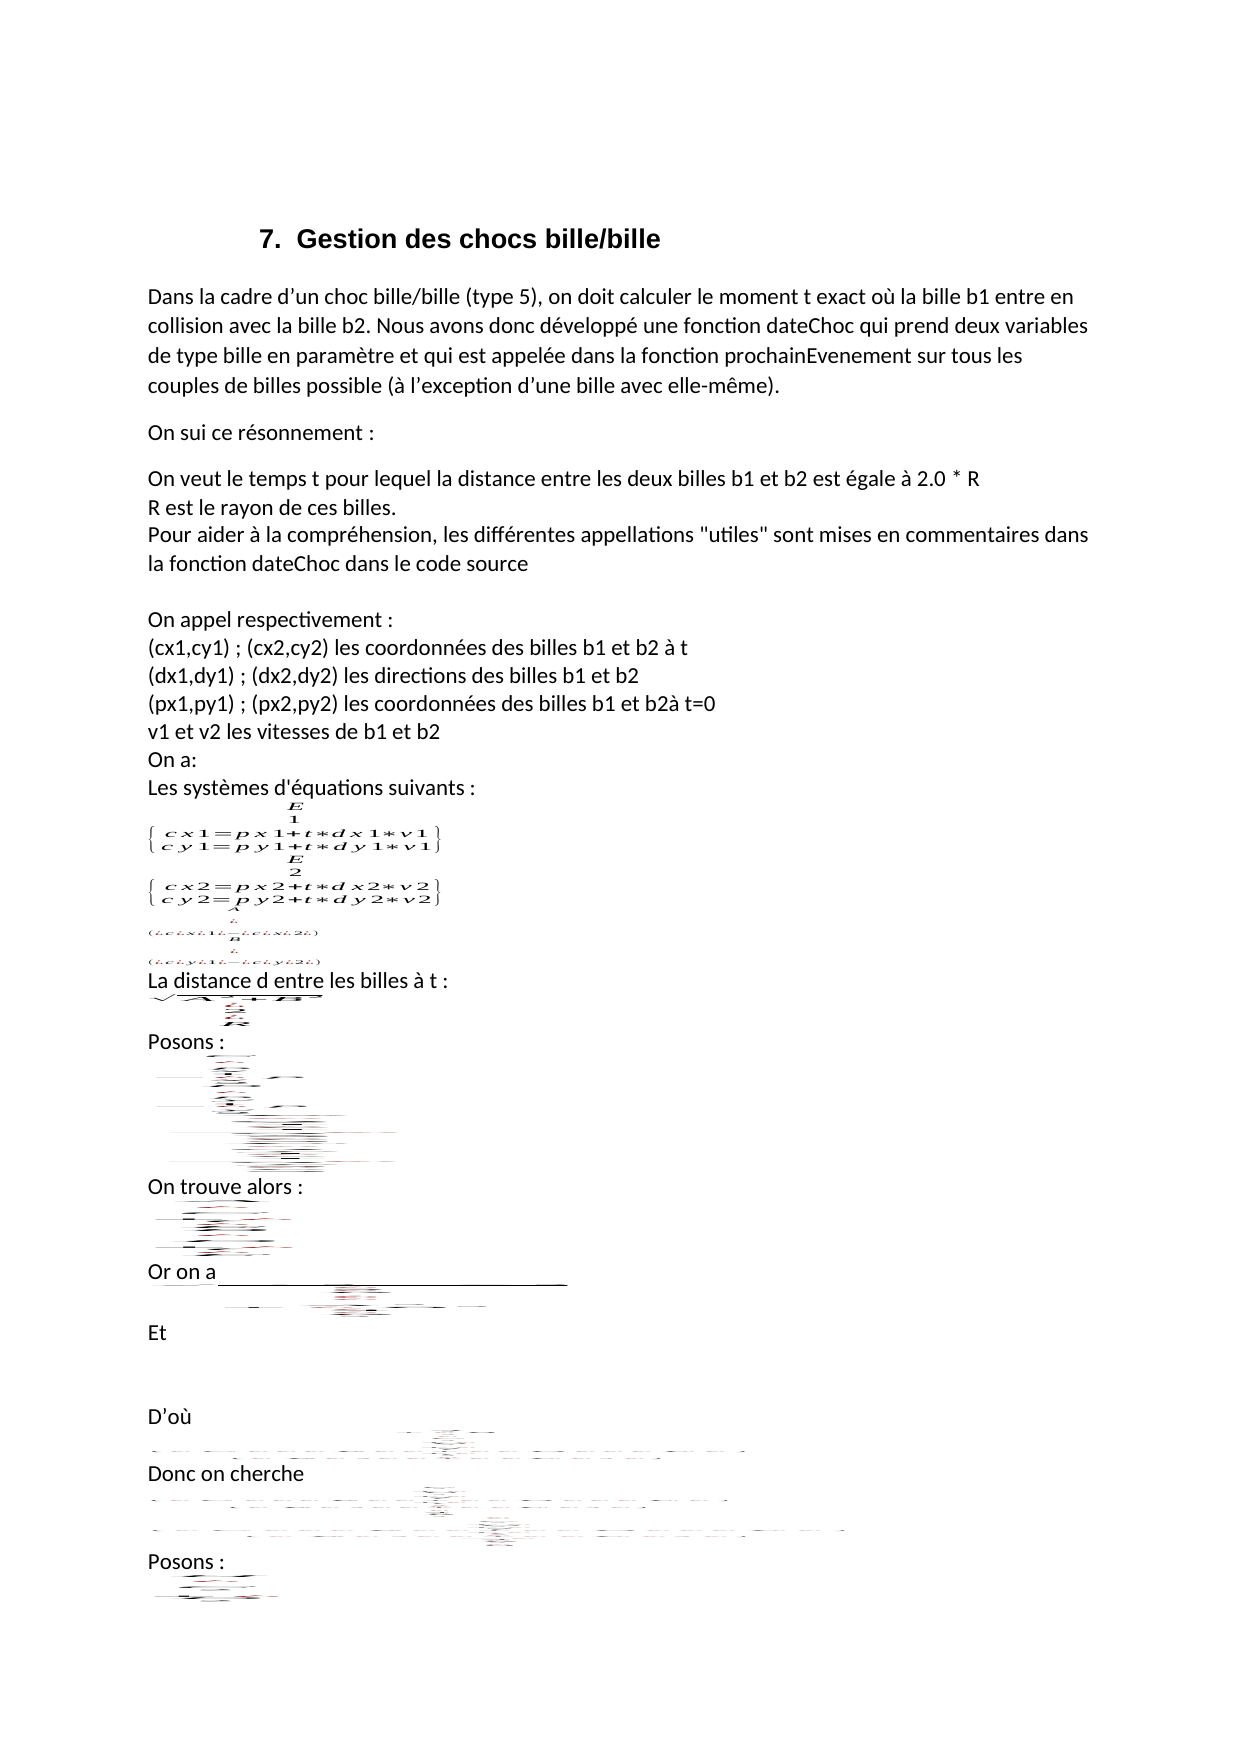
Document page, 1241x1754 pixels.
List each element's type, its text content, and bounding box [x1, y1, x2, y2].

text Posons : [148, 1027, 1093, 1055]
text Or on a [148, 1257, 1093, 1285]
text Et [148, 1318, 1093, 1346]
text Dans la cadre d’un choc bille/bille (type 5), on doit calculer le moment t exact où la bille b1 entre en collision avec la bille b2. Nous avons donc développé une fonction dateChoc qui prend deux variables de type bille en paramètre et qui est appelée dans la fonction prochainEvenement sur tous les couples de billes possible (à l’exception d’une bille avec elle-même). [148, 282, 1093, 399]
text On veut le temps t pour lequel la distance entre les deux billes b1 et b2 est égale à 2.0 * R [148, 464, 1093, 493]
subtitle Gestion des chocs bille/bille [259, 223, 1093, 254]
text Pour aider à la compréhension, les différentes appellations "utiles" sont mises en commentaires dans la fonction dateChoc dans le code source [148, 521, 1093, 577]
text (px1,py1) ; (px2,py2) les coordonnées des billes b1 et b2à t=0 [148, 689, 1093, 717]
text Posons : [148, 1547, 1093, 1575]
text R est le rayon de ces billes. [148, 493, 1093, 521]
text La distance d entre les billes à t : [148, 966, 1093, 994]
text On appel respectivement : [148, 605, 1093, 633]
text Donc on cherche [148, 1459, 1093, 1488]
text D’où [148, 1402, 1093, 1430]
text On trouve alors : [148, 1172, 1093, 1201]
text On a: [148, 745, 1093, 773]
text Les systèmes d'équations suivants : [148, 773, 1093, 801]
text v1 et v2 les vitesses de b1 et b2 [148, 717, 1093, 745]
text (cx1,cy1) ; (cx2,cy2) les coordonnées des billes b1 et b2 à t [148, 633, 1093, 661]
text On sui ce résonnement : [148, 418, 1093, 446]
text (dx1,dy1) ; (dx2,dy2) les directions des billes b1 et b2 [148, 661, 1093, 689]
